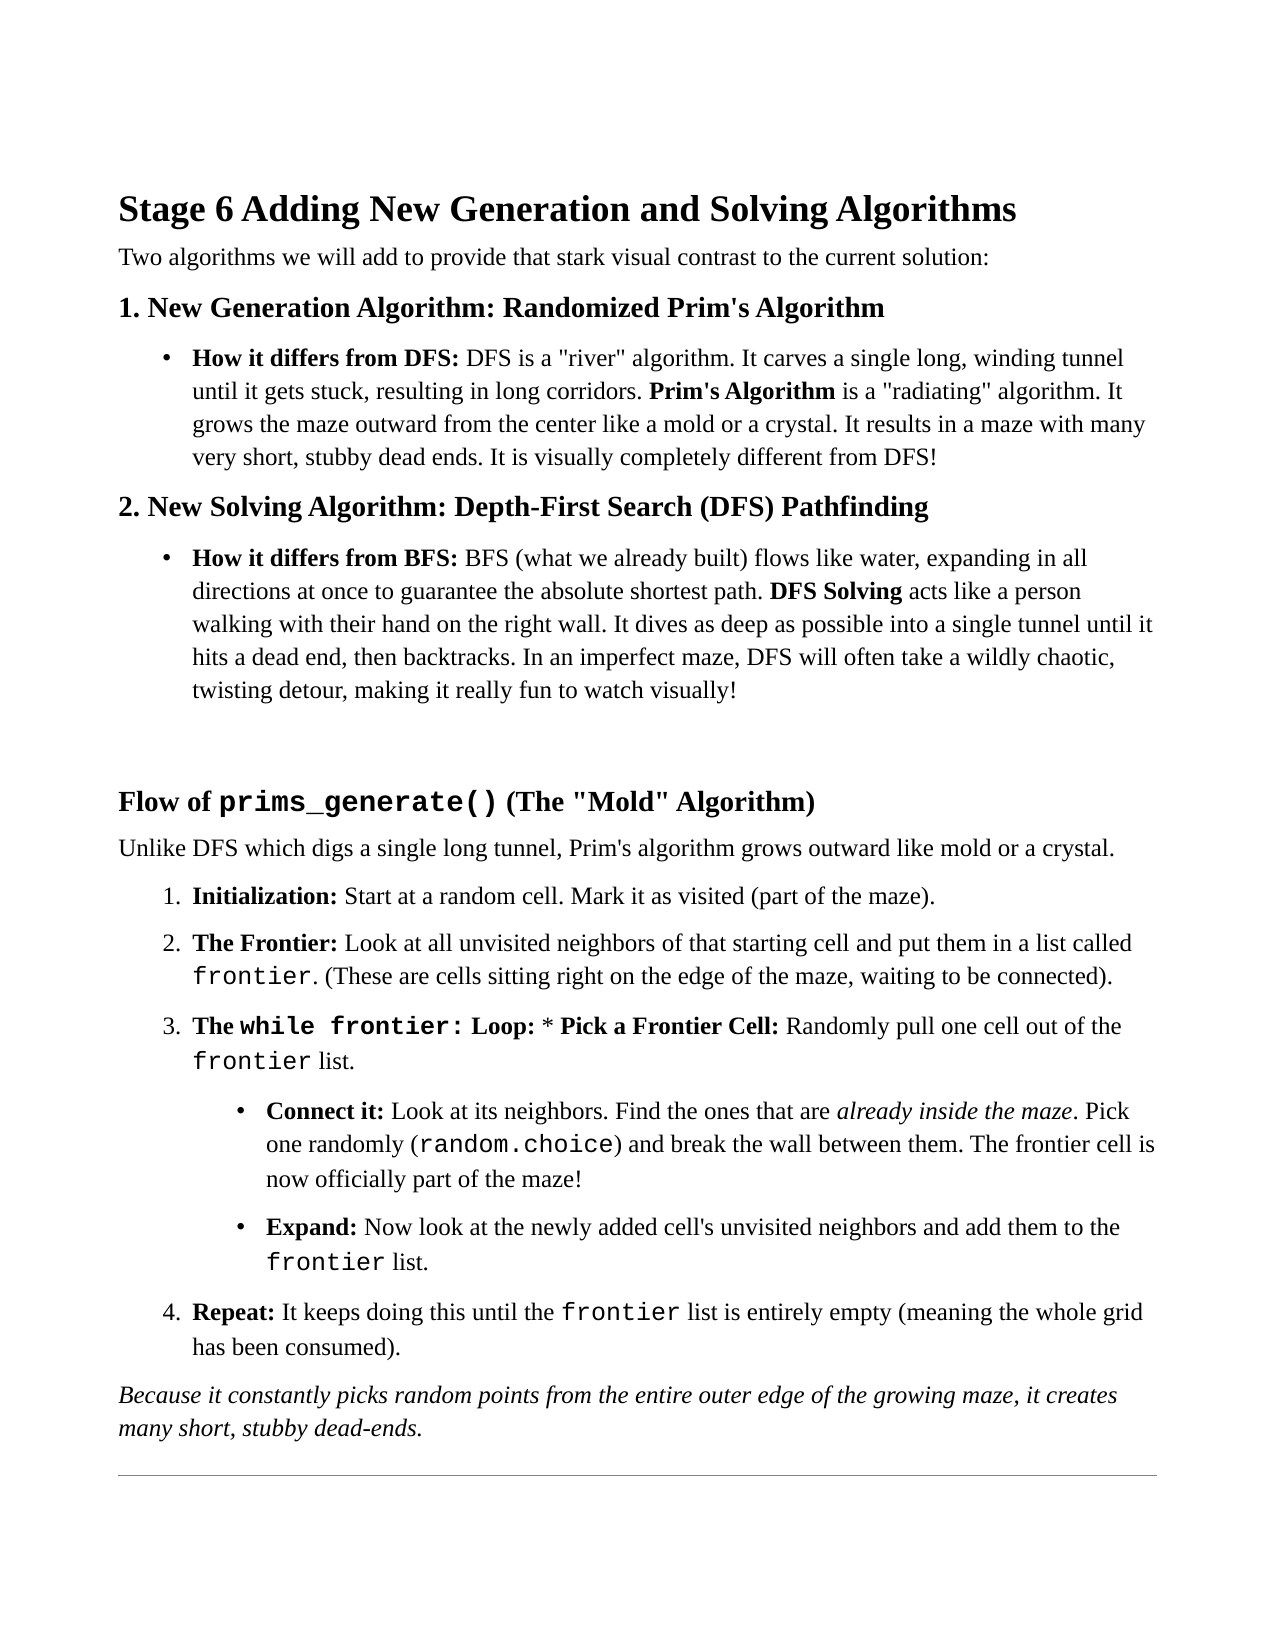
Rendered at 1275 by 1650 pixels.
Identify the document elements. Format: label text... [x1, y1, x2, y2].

list Connect it: Look at its neighbors. Find the ones that are already inside the maze. Pick one randomly (random.choice) and break the wall between them. The frontier cell is now officially part of the maze! [236, 1096, 1157, 1193]
list The Frontier: Look at all unvisited neighbors of that starting cell and put them in a list called frontier. (These are cells sitting right on the edge of the maze, waiting to be connected). [162, 928, 1157, 992]
subtitle Flow of prims_generate() (The "Mold" Algorithm) [118, 784, 1157, 821]
list The while frontier: Loop: * Pick a Frontier Cell: Randomly pull one cell out of the frontier list. [162, 1011, 1157, 1077]
text Because it constantly picks random points from the entire outer edge of the growing maze, it creates many short, stubby dead-ends. [118, 1380, 1157, 1442]
list How it differs from BFS: BFS (what we already built) flows like water, expanding in all directions at once to guarantee the absolute shortest path. DFS Solving acts like a person walking with their hand on the right wall. It dives as deep as possible into a single tunnel until it hits a dead end, then backtracks. In an imperfect maze, DFS will often take a wildly chaotic, twisting detour, making it really fun to watch visually! [162, 543, 1157, 703]
list Initialization: Start at a random cell. Mark it as visited (part of the maze). [162, 881, 1157, 909]
subtitle 1. New Generation Algorithm: Randomized Prim's Algorithm [118, 290, 1157, 323]
text Unlike DFS which digs a single long tunnel, Prim's algorithm grows outward like mold or a crystal. [118, 833, 1157, 862]
subtitle 2. New Solving Algorithm: Depth-First Search (DFS) Pathfinding [118, 489, 1157, 523]
list How it differs from DFS: DFS is a "river" algorithm. It carves a single long, winding tunnel until it gets stuck, resulting in long corridors. Prim's Algorithm is a "radiating" algorithm. It grows the maze outward from the center like a mold or a crystal. It results in a maze with many very short, stubby dead ends. It is visually completely different from DFS! [162, 343, 1157, 471]
text Two algorithms we will add to provide that stark visual contrast to the current solution: [118, 242, 1157, 271]
list Repeat: It keeps doing this until the frontier list is entirely empty (meaning the whole grid has been consumed). [162, 1297, 1157, 1361]
subtitle Stage 6 Adding New Generation and Solving Algorithms [118, 187, 1157, 230]
list Expand: Now look at the newly added cell's unvisited neighbors and add them to the frontier list. [236, 1212, 1157, 1278]
